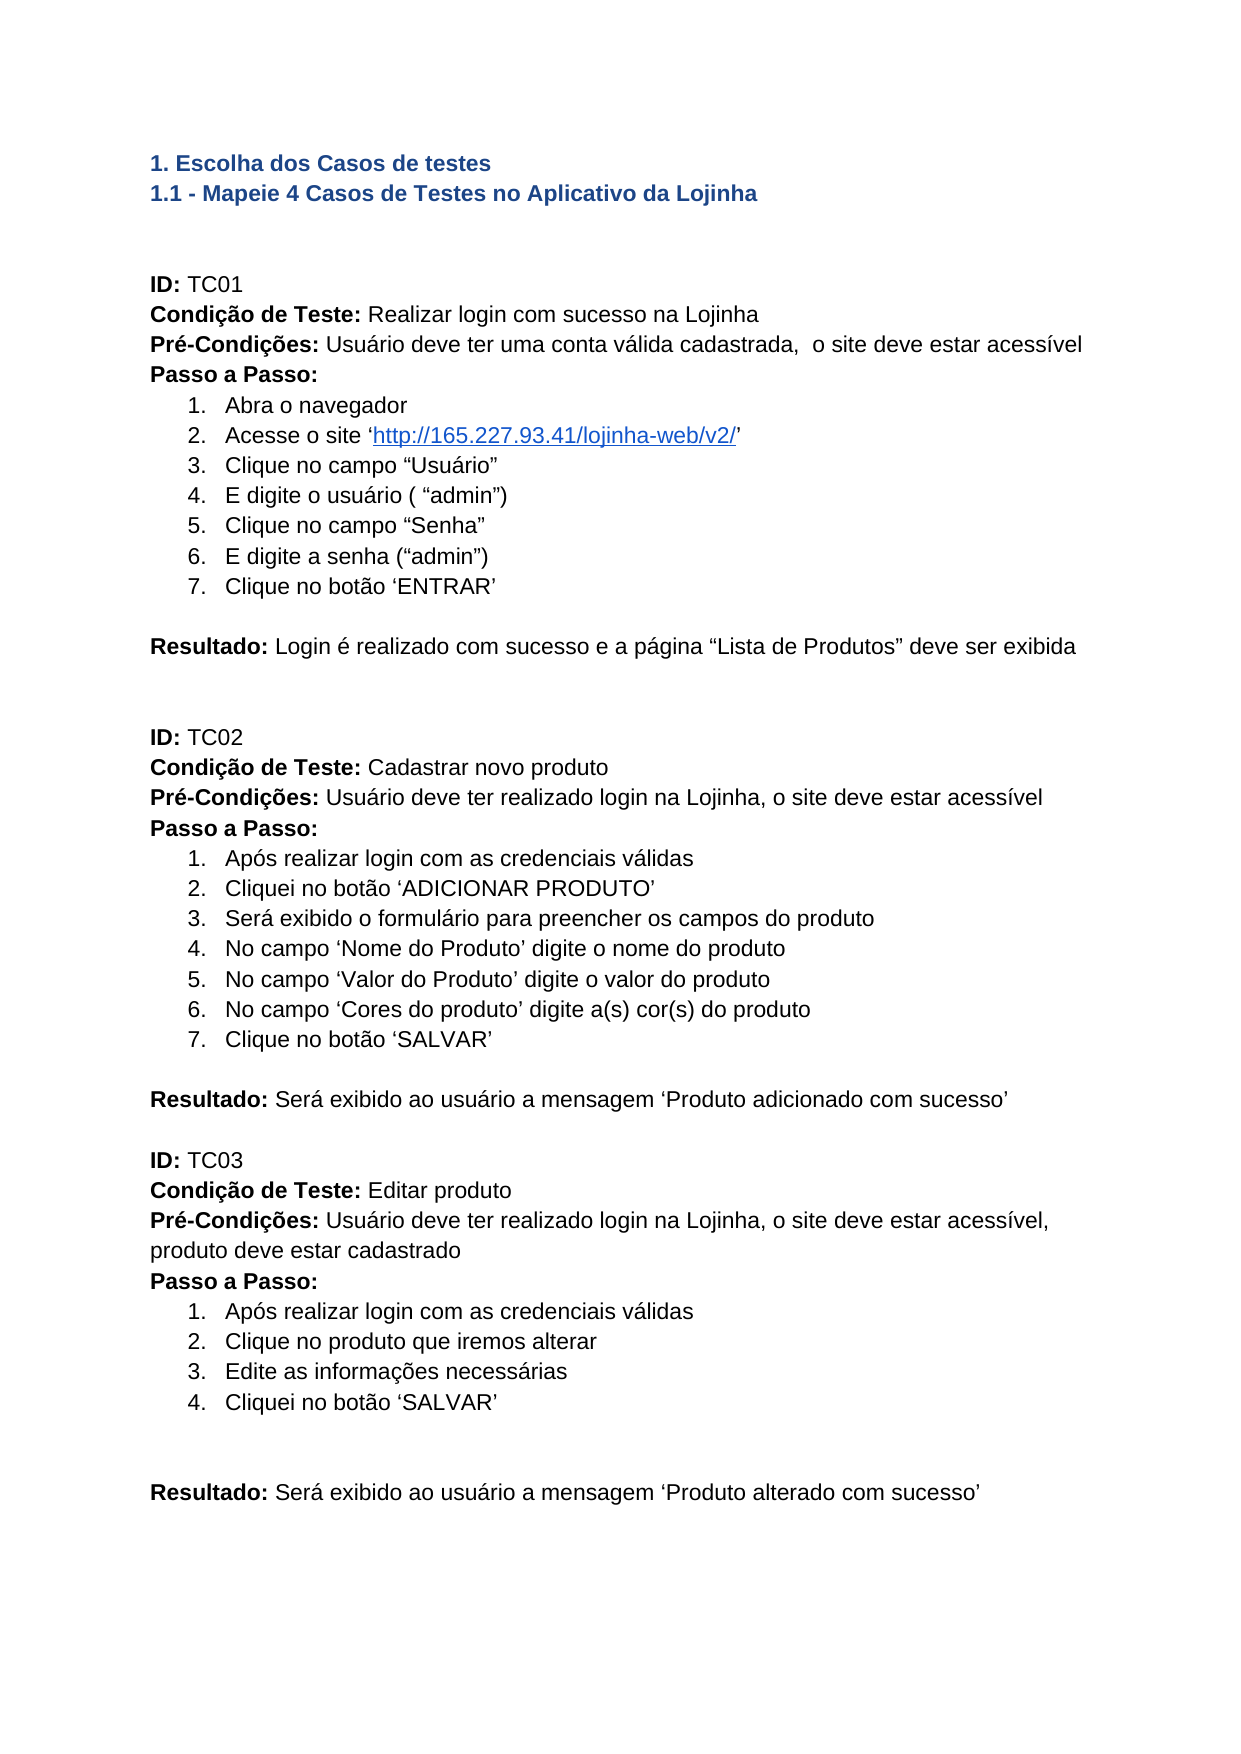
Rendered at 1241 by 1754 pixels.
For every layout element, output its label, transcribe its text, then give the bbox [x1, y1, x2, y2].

list Abra o navegador [187, 392, 1090, 418]
text Passo a Passo: [150, 361, 1090, 388]
list Acesse o site ‘http://165.227.93.41/lojinha-web/v2/’ [187, 422, 1090, 448]
list E digite o usuário ( “admin”) [187, 482, 1090, 509]
list Edite as informações necessárias [187, 1358, 1090, 1385]
text Resultado: Será exibido ao usuário a mensagem ‘Produto adicionado com sucesso’ [150, 1086, 1090, 1113]
list Cliquei no botão ‘SALVAR’ [187, 1388, 1090, 1415]
list No campo ‘Nome do Produto’ digite o nome do produto [187, 935, 1090, 962]
text Pré-Condições: Usuário deve ter realizado login na Lojinha, o site deve estar acessível [150, 784, 1090, 811]
text Condição de Teste: Cadastrar novo produto [150, 754, 1090, 781]
text 1.1 - Mapeie 4 Casos de Testes no Aplicativo da Lojinha [150, 180, 1090, 207]
text ID: TC03 [150, 1147, 1090, 1173]
list Cliquei no botão ‘ADICIONAR PRODUTO’ [187, 875, 1090, 901]
list No campo ‘Cores do produto’ digite a(s) cor(s) do produto [187, 996, 1090, 1022]
text ID: TC01 [150, 271, 1090, 297]
text Pré-Condições: Usuário deve ter uma conta válida cadastrada, o site deve estar acessível [150, 331, 1090, 358]
list Será exibido o formulário para preencher os campos do produto [187, 905, 1090, 932]
text Condição de Teste: Editar produto [150, 1177, 1090, 1203]
list Clique no campo “Usuário” [187, 452, 1090, 478]
text Resultado: Login é realizado com sucesso e a página “Lista de Produtos” deve ser exibida [150, 633, 1090, 660]
text 1. Escolha dos Casos de testes [150, 150, 1090, 176]
text ID: TC02 [150, 724, 1090, 750]
text Condição de Teste: Realizar login com sucesso na Lojinha [150, 301, 1090, 327]
text Resultado: Será exibido ao usuário a mensagem ‘Produto alterado com sucesso’ [150, 1479, 1090, 1506]
list E digite a senha (“admin”) [187, 543, 1090, 569]
text Passo a Passo: [150, 1268, 1090, 1294]
list Após realizar login com as credenciais válidas [187, 1298, 1090, 1324]
list Clique no campo “Senha” [187, 512, 1090, 539]
list Clique no botão ‘ENTRAR’ [187, 573, 1090, 599]
list Clique no produto que iremos alterar [187, 1328, 1090, 1354]
text Pré-Condições: Usuário deve ter realizado login na Lojinha, o site deve estar acessível, produto deve estar cadastrado [150, 1207, 1090, 1264]
text Passo a Passo: [150, 814, 1090, 841]
list No campo ‘Valor do Produto’ digite o valor do produto [187, 966, 1090, 992]
list Após realizar login com as credenciais válidas [187, 845, 1090, 871]
list Clique no botão ‘SALVAR’ [187, 1026, 1090, 1052]
